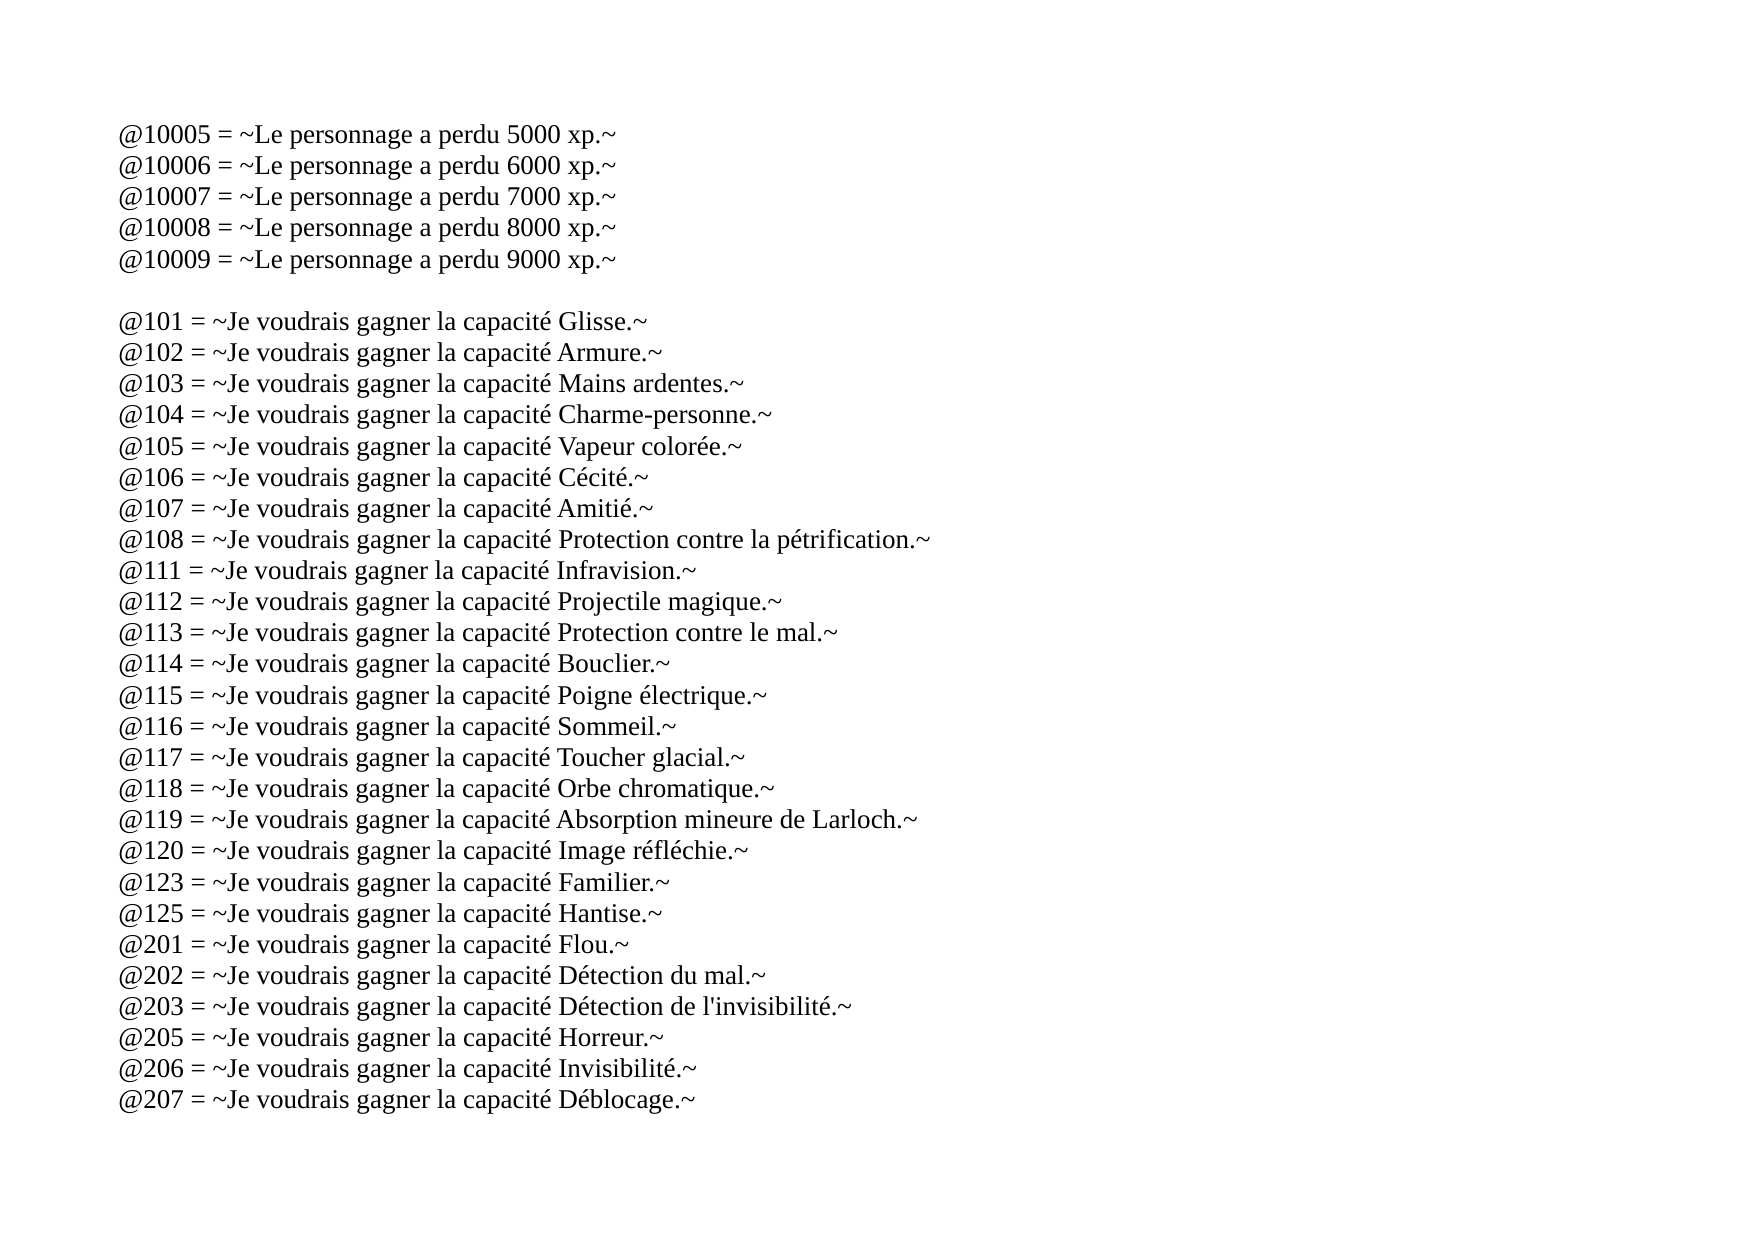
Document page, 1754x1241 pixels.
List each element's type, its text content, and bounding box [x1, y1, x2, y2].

text @112 = ~Je voudrais gagner la capacité Projectile magique.~ [118, 585, 1636, 616]
text @111 = ~Je voudrais gagner la capacité Infravision.~ [118, 554, 1636, 585]
text @101 = ~Je voudrais gagner la capacité Glisse.~ [118, 305, 1636, 336]
text @10006 = ~Le personnage a perdu 6000 xp.~ [118, 149, 1636, 180]
text @106 = ~Je voudrais gagner la capacité Cécité.~ [118, 461, 1636, 492]
text @118 = ~Je voudrais gagner la capacité Orbe chromatique.~ [118, 772, 1636, 803]
text @206 = ~Je voudrais gagner la capacité Invisibilité.~ [118, 1052, 1636, 1084]
text @107 = ~Je voudrais gagner la capacité Amitié.~ [118, 492, 1636, 523]
text @10005 = ~Le personnage a perdu 5000 xp.~ [118, 118, 1636, 149]
text @115 = ~Je voudrais gagner la capacité Poigne électrique.~ [118, 679, 1636, 710]
text @201 = ~Je voudrais gagner la capacité Flou.~ [118, 928, 1636, 959]
text @113 = ~Je voudrais gagner la capacité Protection contre le mal.~ [118, 616, 1636, 648]
text @202 = ~Je voudrais gagner la capacité Détection du mal.~ [118, 959, 1636, 990]
text @10008 = ~Le personnage a perdu 8000 xp.~ [118, 212, 1636, 243]
text @120 = ~Je voudrais gagner la capacité Image réfléchie.~ [118, 834, 1636, 866]
text @102 = ~Je voudrais gagner la capacité Armure.~ [118, 336, 1636, 367]
text @123 = ~Je voudrais gagner la capacité Familier.~ [118, 866, 1636, 897]
text @108 = ~Je voudrais gagner la capacité Protection contre la pétrification.~ [118, 523, 1636, 554]
text @105 = ~Je voudrais gagner la capacité Vapeur colorée.~ [118, 429, 1636, 461]
text @207 = ~Je voudrais gagner la capacité Déblocage.~ [118, 1084, 1636, 1115]
text @205 = ~Je voudrais gagner la capacité Horreur.~ [118, 1021, 1636, 1052]
text @104 = ~Je voudrais gagner la capacité Charme-personne.~ [118, 398, 1636, 429]
text @114 = ~Je voudrais gagner la capacité Bouclier.~ [118, 648, 1636, 679]
text @116 = ~Je voudrais gagner la capacité Sommeil.~ [118, 710, 1636, 741]
text @119 = ~Je voudrais gagner la capacité Absorption mineure de Larloch.~ [118, 803, 1636, 834]
text @117 = ~Je voudrais gagner la capacité Toucher glacial.~ [118, 741, 1636, 772]
text @103 = ~Je voudrais gagner la capacité Mains ardentes.~ [118, 367, 1636, 398]
text @125 = ~Je voudrais gagner la capacité Hantise.~ [118, 897, 1636, 928]
text @10007 = ~Le personnage a perdu 7000 xp.~ [118, 180, 1636, 212]
text @203 = ~Je voudrais gagner la capacité Détection de l'invisibilité.~ [118, 990, 1636, 1021]
text @10009 = ~Le personnage a perdu 9000 xp.~ [118, 243, 1636, 274]
